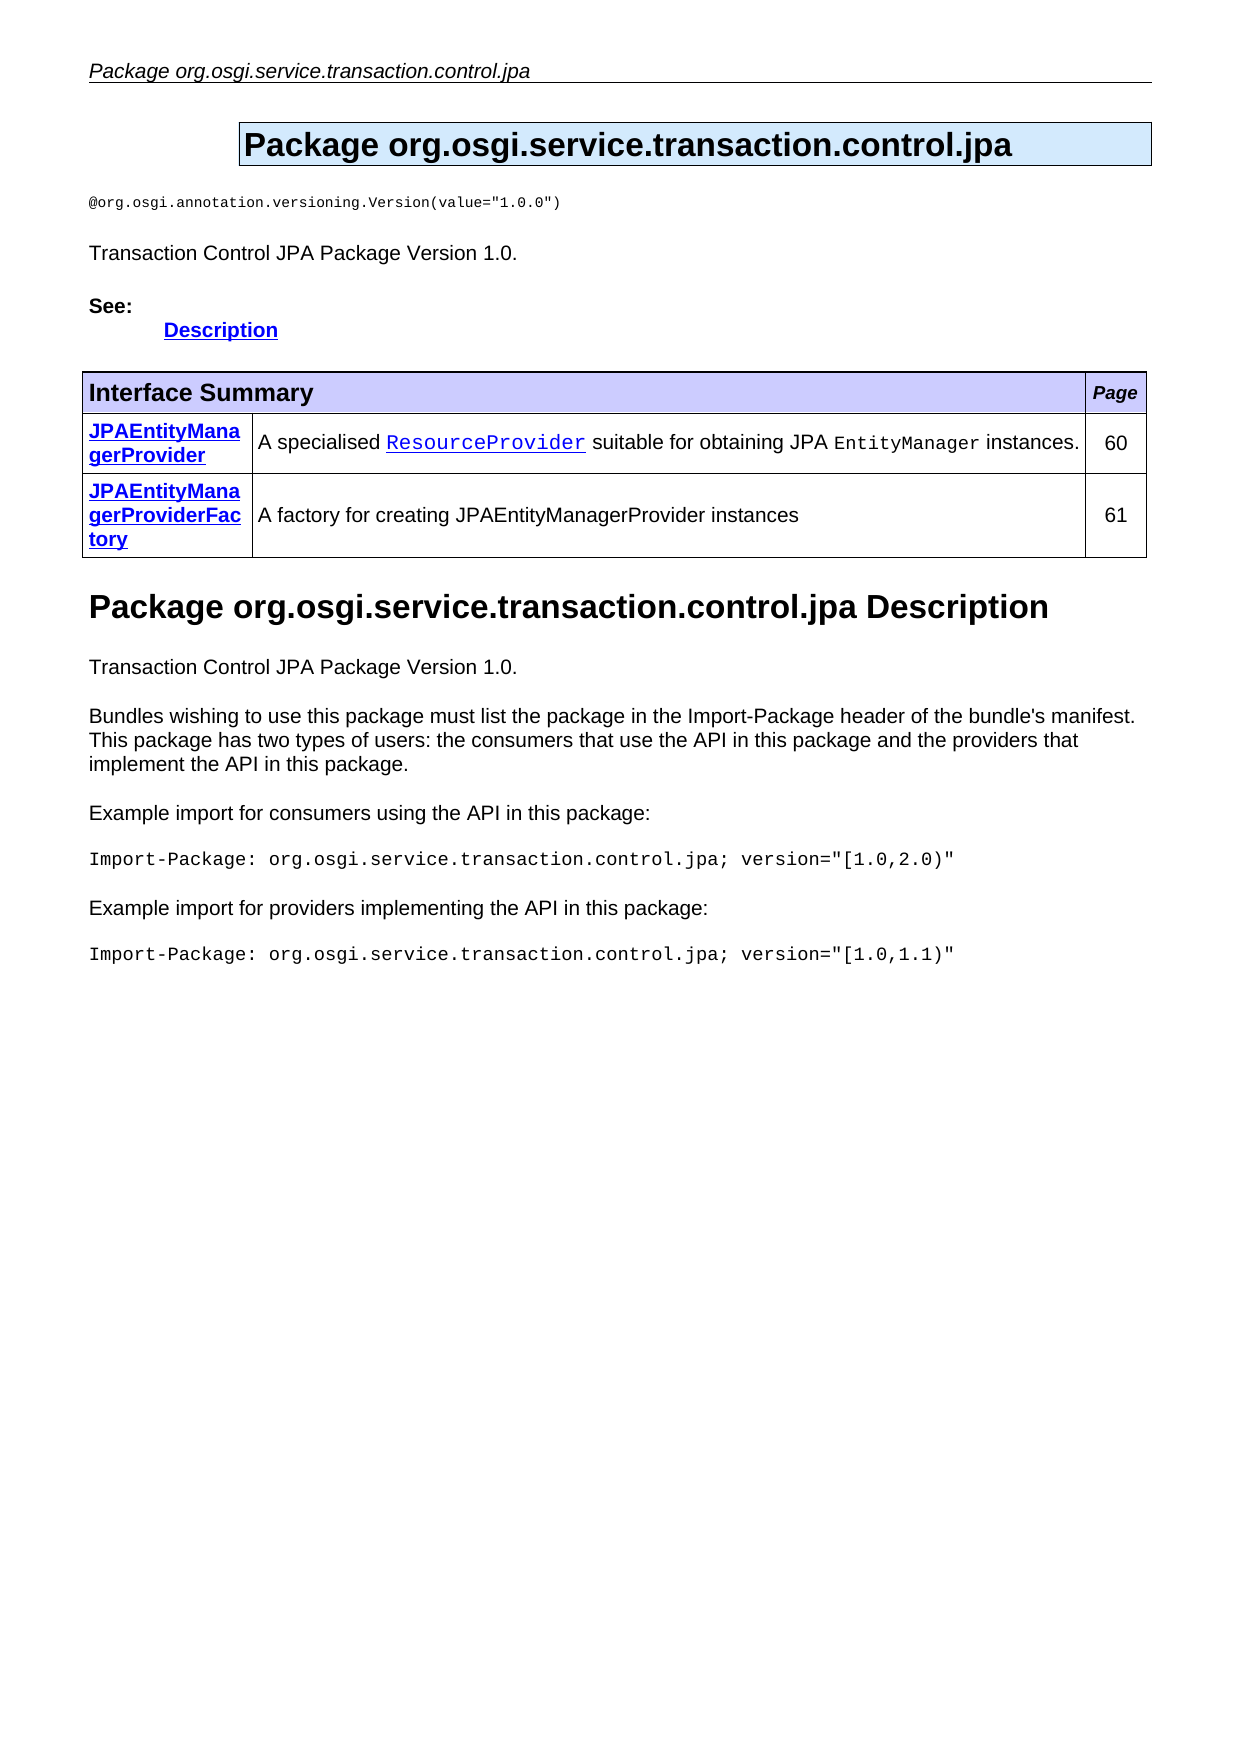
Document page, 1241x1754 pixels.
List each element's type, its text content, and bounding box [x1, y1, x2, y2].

text Example import for providers implementing the API in this package: [88, 896, 1152, 919]
text See: [88, 294, 1152, 318]
text Package org.osgi.service.transaction.control.jpa Description [88, 587, 1152, 625]
table_cell 59 [1086, 414, 1146, 473]
table_cell A specialised ResourceProvider suitable for obtaining JPA EntityManager instances. [253, 414, 1085, 473]
text Example import for consumers using the API in this package: [88, 800, 1152, 824]
text Import-Package: org.osgi.service.transaction.control.jpa; version="[1.0,1.1)" [88, 944, 1152, 966]
subtitle Package org.osgi.service.transaction.control.jpa [240, 123, 1151, 165]
text @org.osgi.annotation.versioning.Version(value="1.0.0") [88, 195, 1152, 212]
table_header Interface Summary [83, 373, 1085, 412]
text Transaction Control JPA Package Version 1.0. [88, 654, 1152, 678]
text Import-Package: org.osgi.service.transaction.control.jpa; version="[1.0,2.0)" [88, 849, 1152, 871]
text Bundles wishing to use this package must list the package in the Import-Package header of the bundle's manifest. This package has two types of users: the consumers that use the API in this package and the providers that implement the API in this package. [88, 703, 1152, 775]
table_cell 60 [1086, 474, 1146, 557]
text Transaction Control JPA Package Version 1.0. [88, 241, 1152, 265]
table_cell JPAEntityManagerProvider [83, 414, 252, 473]
table_header Page [1086, 373, 1146, 412]
table_cell JPAEntityManagerProviderFactory [83, 474, 252, 557]
text Description [163, 318, 1152, 342]
table_cell A factory for creating JPAEntityManagerProvider instances [253, 474, 1085, 557]
